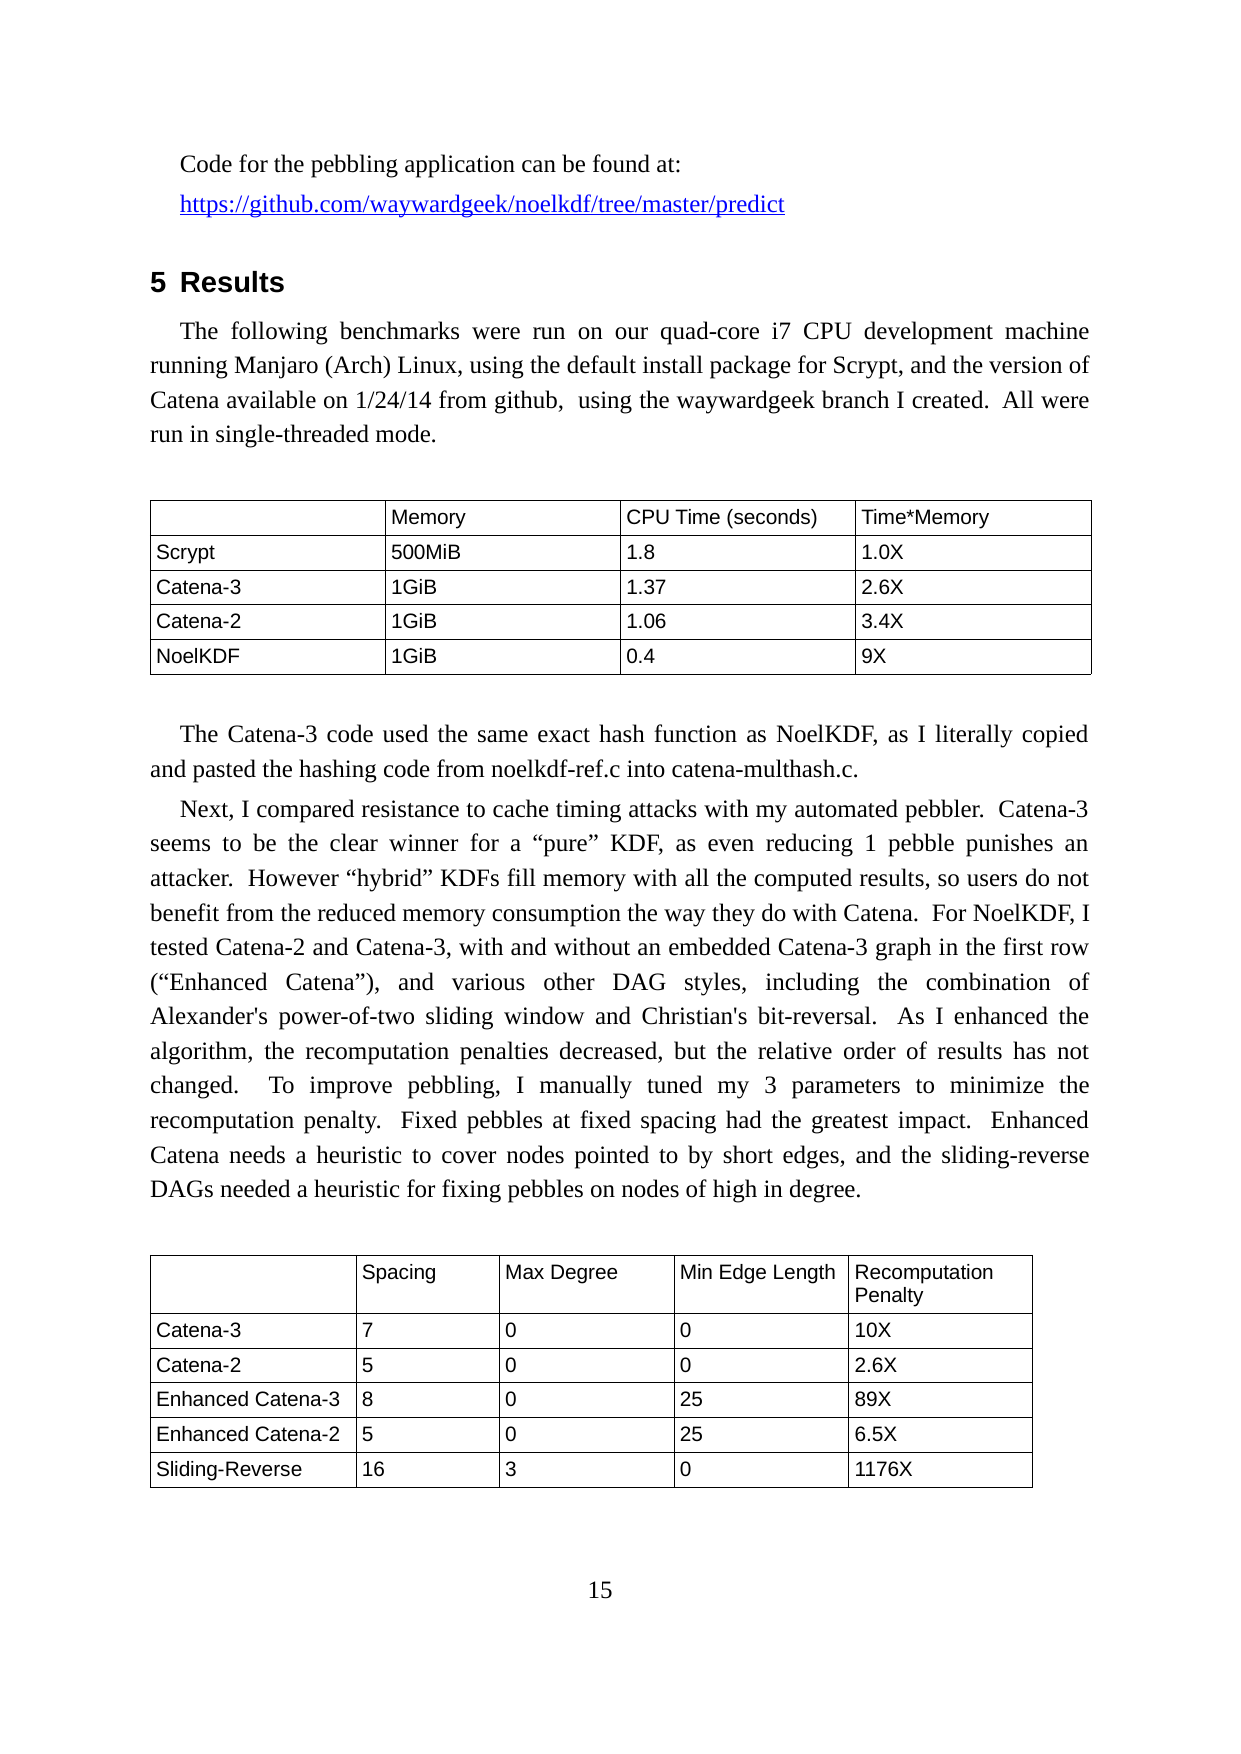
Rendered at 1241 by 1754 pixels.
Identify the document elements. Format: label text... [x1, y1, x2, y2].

table_cell 1.8 [621, 536, 855, 569]
table_cell 3.4X [856, 605, 1091, 639]
text https://github.com/waywardgeek/noelkdf/tree/master/predict [150, 190, 1091, 217]
table_cell NoelKDF [151, 640, 385, 674]
table_cell Catena-2 [151, 1349, 356, 1382]
table_cell 1GiB [386, 640, 620, 674]
table_header [151, 1256, 356, 1313]
table_cell 25 [675, 1418, 848, 1452]
table_cell Enhanced Catena-3 [151, 1383, 356, 1417]
table_cell Catena-3 [151, 571, 385, 604]
subtitle Results [150, 266, 1091, 298]
table_cell Catena-3 [151, 1314, 356, 1347]
text The following benchmarks were run on our quad-core i7 CPU development machine running Manjaro (Arch) Linux, using the default install package for Scrypt, and the version of Catena available on 1/24/14 from github, using the waywardgeek branch I created. All were run in single-threaded mode. [150, 317, 1091, 448]
table_cell 0 [675, 1349, 848, 1382]
table_cell 0 [675, 1453, 848, 1487]
table_cell 5 [357, 1418, 499, 1452]
table_cell Catena-2 [151, 605, 385, 639]
table_cell 0 [500, 1314, 674, 1347]
table_cell 0 [500, 1383, 674, 1417]
table_cell 6.5X [849, 1418, 1032, 1452]
table_header Min Edge Length [675, 1256, 848, 1313]
table_cell 1176X [849, 1453, 1032, 1487]
table_cell 10X [849, 1314, 1032, 1347]
text The Catena-3 code used the same exact hash function as NoelKDF, as I literally copied and pasted the hashing code from noelkdf-ref.c into catena-multhash.c. [150, 721, 1091, 783]
table_cell 0.4 [621, 640, 855, 674]
table_cell 0 [675, 1314, 848, 1347]
table_header [151, 501, 385, 535]
table_header CPU Time (seconds) [621, 501, 855, 535]
table_cell 16 [357, 1453, 499, 1487]
table_cell 8 [357, 1383, 499, 1417]
table_cell 500MiB [386, 536, 620, 569]
table_cell Sliding-Reverse [151, 1453, 356, 1487]
table_header Max Degree [500, 1256, 674, 1313]
table_cell 2.6X [856, 571, 1091, 604]
table_cell 0 [500, 1418, 674, 1452]
table_cell 9X [856, 640, 1091, 674]
table_cell 5 [357, 1349, 499, 1382]
table_header Spacing [357, 1256, 499, 1313]
table_cell 25 [675, 1383, 848, 1417]
table_cell 1GiB [386, 605, 620, 639]
table_cell 1.0X [856, 536, 1091, 569]
table_cell Scrypt [151, 536, 385, 569]
table_cell 3 [500, 1453, 674, 1487]
table_cell 0 [500, 1349, 674, 1382]
table_cell 89X [849, 1383, 1032, 1417]
table_cell 2.6X [849, 1349, 1032, 1382]
text Code for the pebbling application can be found at: [150, 150, 1091, 178]
table_header Recomputation Penalty [849, 1256, 1032, 1313]
table_cell 7 [357, 1314, 499, 1347]
table_header Time*Memory [856, 501, 1091, 535]
table_cell 1GiB [386, 571, 620, 604]
table_cell 1.37 [621, 571, 855, 604]
table_cell 1.06 [621, 605, 855, 639]
table_cell Enhanced Catena-2 [151, 1418, 356, 1452]
table_header Memory [386, 501, 620, 535]
text Next, I compared resistance to cache timing attacks with my automated pebbler. Catena-3 seems to be the clear winner for a “pure” KDF, as even reducing 1 pebble punishes an attacker. However “hybrid” KDFs fill memory with all the computed results, so users do not benefit from the reduced memory consumption the way they do with Catena. For NoelKDF, I tested Catena-2 and Catena-3, with and without an embedded Catena-3 graph in the first row (“Enhanced Catena”), and various other DAG styles, including the combination of Alexander's power-of-two sliding window and Christian's bit-reversal. As I enhanced the algorithm, the recomputation penalties decreased, but the relative order of results has not changed. To improve pebbling, I manually tuned my 3 parameters to minimize the recomputation penalty. Fixed pebbles at fixed spacing had the greatest impact. Enhanced Catena needs a heuristic to cover nodes pointed to by short edges, and the sliding-reverse DAGs needed a heuristic for fixing pebbles on nodes of high in degree. [150, 795, 1091, 1203]
